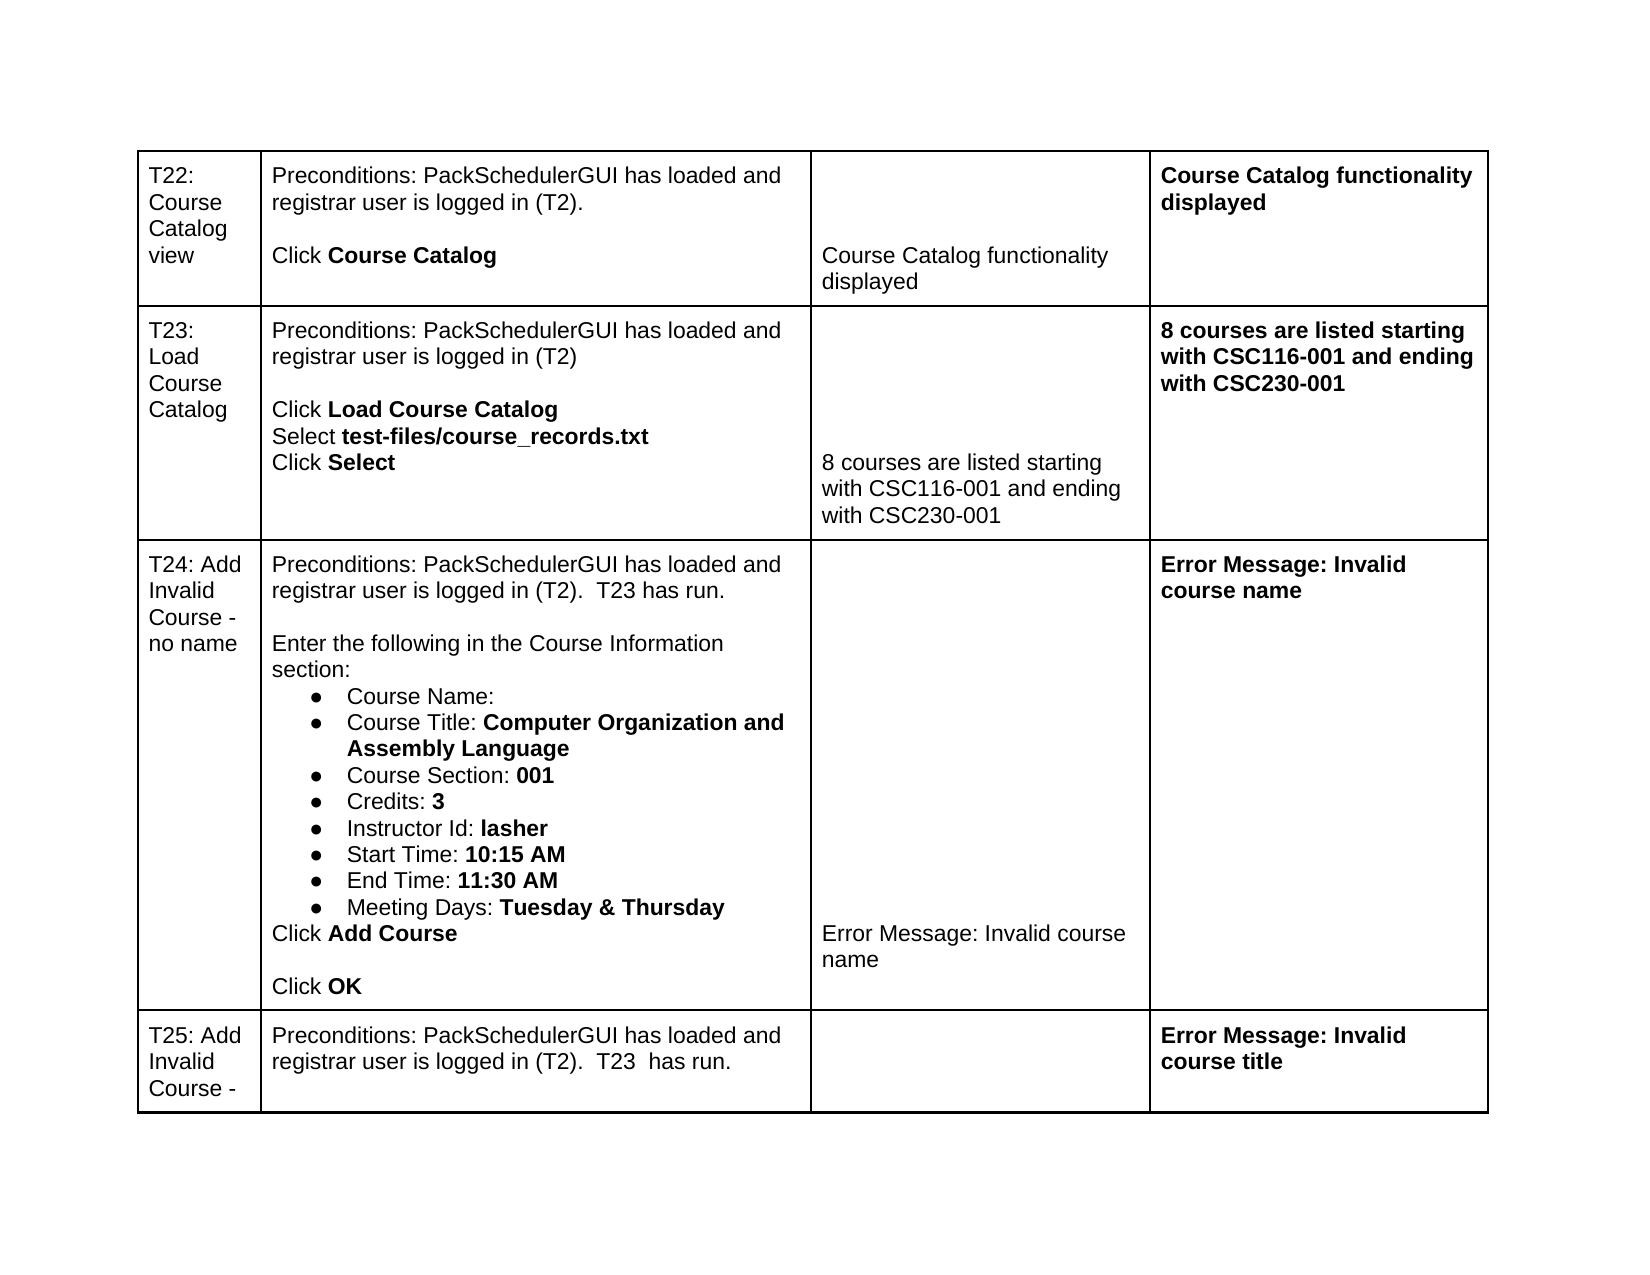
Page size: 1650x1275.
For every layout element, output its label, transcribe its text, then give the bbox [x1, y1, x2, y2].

table_cell Course Catalog functionality displayed [1151, 152, 1487, 305]
table_cell T22: Course Catalog view [139, 152, 260, 305]
table_cell Course Catalog functionality displayed [812, 152, 1149, 305]
table_cell Preconditions: PackSchedulerGUI has loaded and registrar user is logged in (T2) Click Load Course Catalog Select test-files/course_records.txt Click Select [262, 307, 810, 538]
table_cell 8 courses are listed starting with CSC116-001 and ending with CSC230-001 [812, 307, 1149, 538]
table_cell Error Message: Invalid course name [812, 541, 1149, 1009]
table_cell Preconditions: PackSchedulerGUI has loaded and registrar user is logged in (T2). T23 has run. Enter the following in the Course Information section: Course Name: Course Title: Computer Organization and Assembly Language Course Section: 001 Credits: 3 Instructor Id: lasher Start Time: 10:15 AM End Time: 11:30 AM Meeting Days: Tuesday & Thursday Click Add Course Click OK [262, 541, 810, 1009]
table_cell T25: Add Invalid Course [139, 1011, 260, 1111]
table_cell Error Message: Invalid course name [1151, 541, 1487, 1009]
table_cell Preconditions: PackSchedulerGUI has loaded and registrar user is logged in (T2). Click Course Catalog [262, 152, 810, 305]
table_cell Preconditions: PackSchedulerGUI has loaded and registrar user is logged in (T2). T23 has run. [262, 1011, 810, 1111]
table_cell [812, 1011, 1149, 1111]
table_cell 8 courses are listed starting with CSC116-001 and ending with CSC230-001 [1151, 307, 1487, 538]
table_cell T23: Load Course Catalog [139, 307, 260, 538]
table_cell Error Message: Invalid course title [1151, 1011, 1487, 1111]
table_cell T24: Add Invalid Course - no name [139, 541, 260, 1009]
